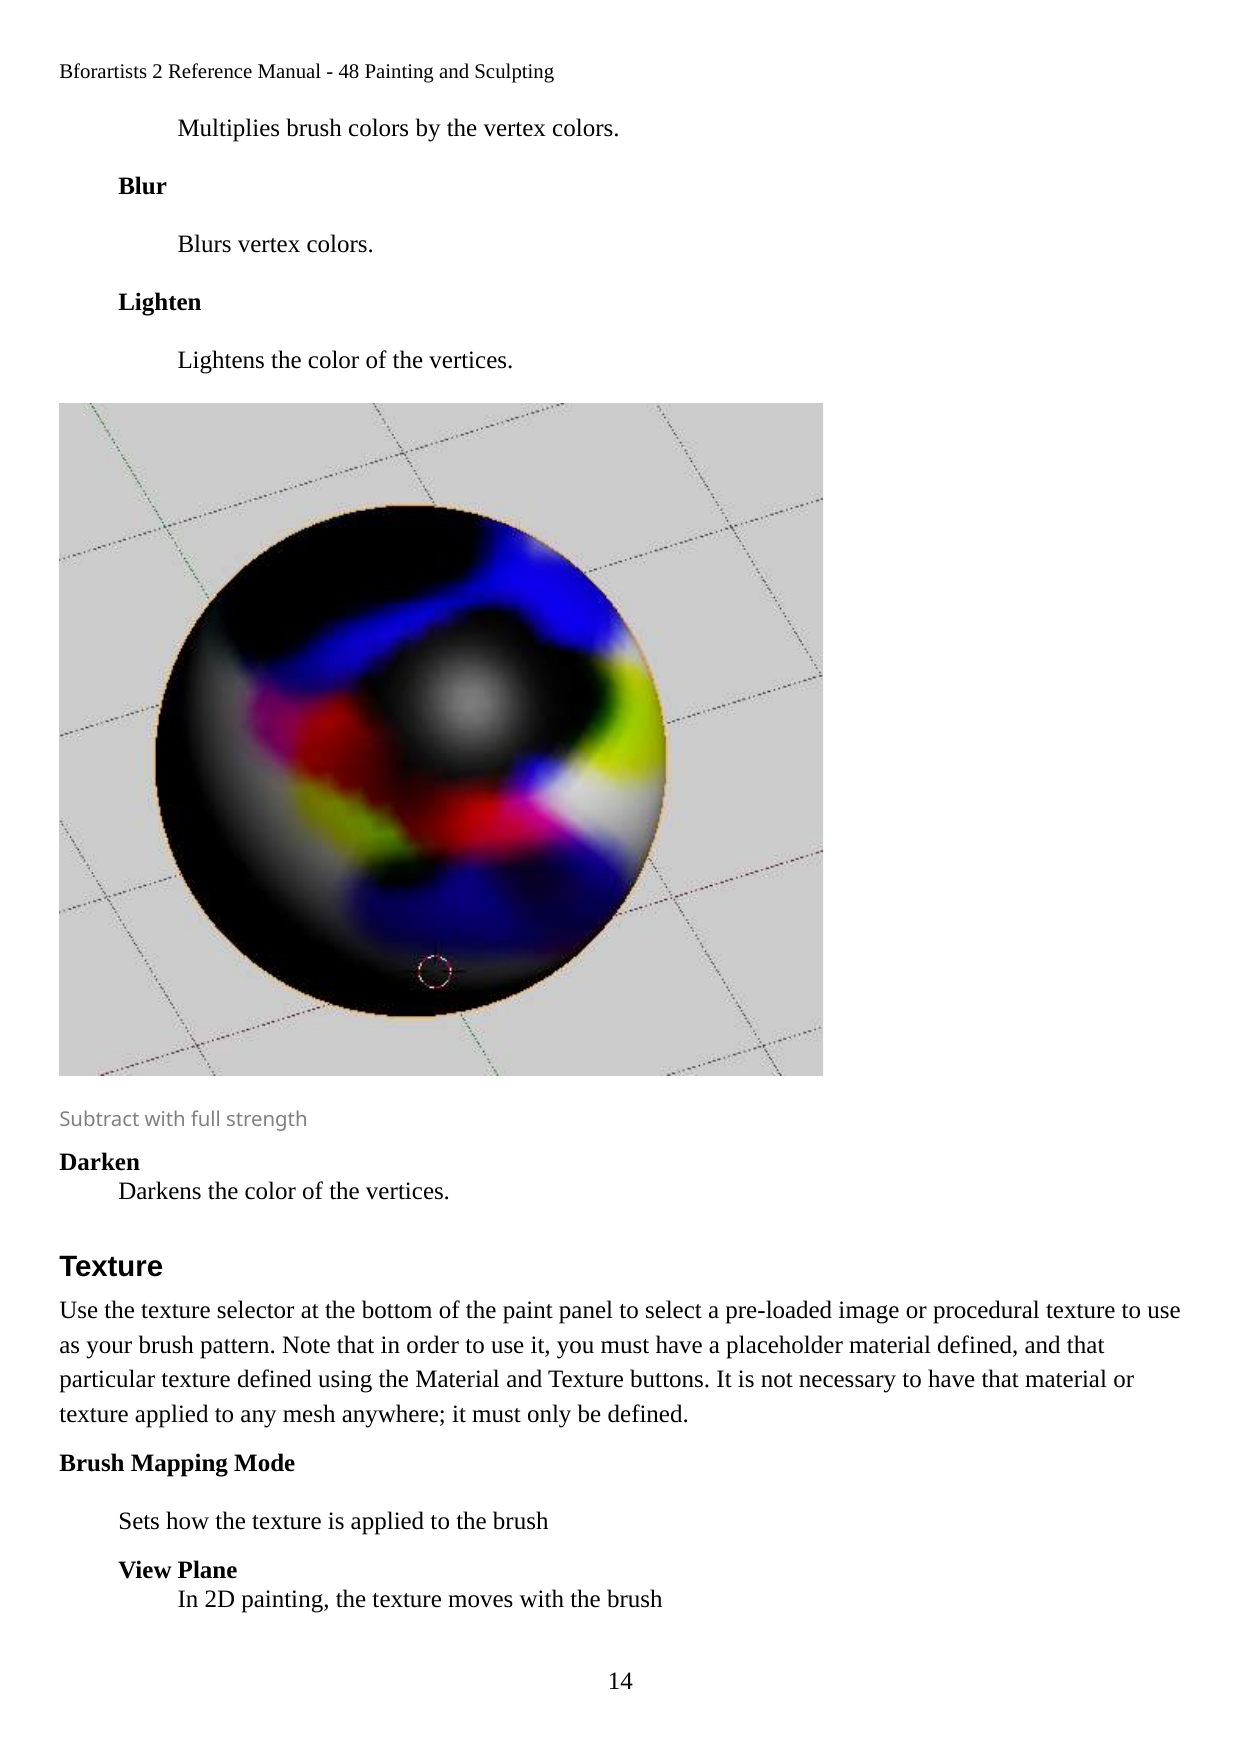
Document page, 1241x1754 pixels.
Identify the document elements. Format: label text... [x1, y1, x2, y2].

list Blurs vertex colors. [177, 229, 1122, 258]
text Sets how the texture is applied to the brush [118, 1506, 1181, 1535]
picture [59, 403, 824, 1076]
subtitle Darken [59, 1147, 1181, 1176]
list Lightens the color of the vertices. [177, 346, 1122, 374]
list Multiplies brush colors by the vertex colors. [177, 113, 1122, 141]
subtitle View Plane [118, 1555, 1181, 1584]
subtitle Texture [59, 1249, 1181, 1283]
text Use the texture selector at the bottom of the paint panel to select a pre-loaded image or procedural texture to use as your brush pattern. Note that in order to use it, you must have a placeholder material defined, and that particular texture defined using the Material and Texture buttons. It is not necessary to have that material or texture applied to any mesh anywhere; it must only be defined. [59, 1295, 1181, 1427]
subtitle Lighten [118, 287, 1122, 316]
list Darkens the color of the vertices. [118, 1176, 1181, 1205]
text Subtract with full strength [59, 1102, 1181, 1133]
list In 2D painting, the texture moves with the brush [177, 1584, 1181, 1612]
subtitle Brush Mapping Mode [59, 1448, 1181, 1476]
subtitle Blur [118, 171, 1122, 199]
